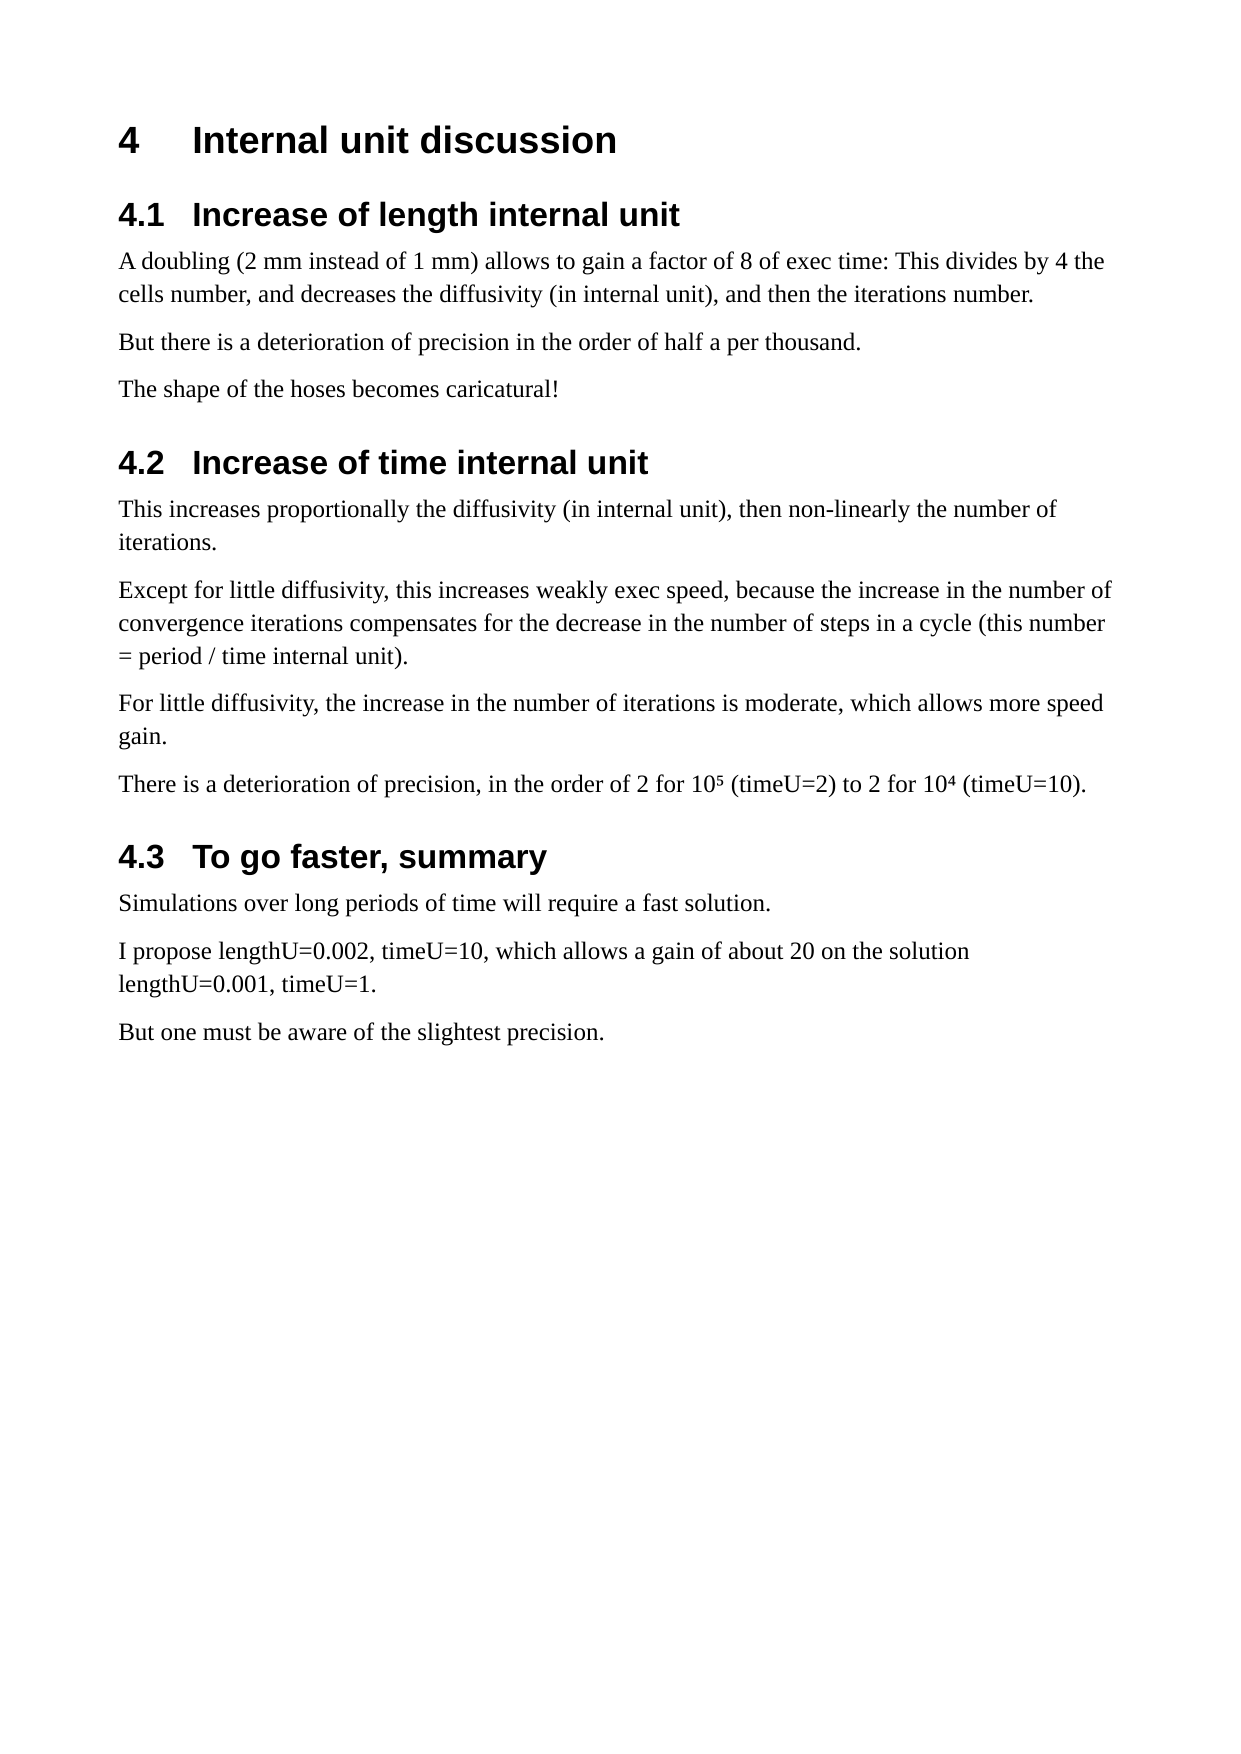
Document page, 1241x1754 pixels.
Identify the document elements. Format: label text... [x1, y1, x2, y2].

text I propose lengthU=0.002, timeU=10, which allows a gain of about 20 on the solution lengthU=0.001, timeU=1. [118, 936, 1122, 998]
text Except for little diffusivity, this increases weakly exec speed, because the increase in the number of convergence iterations compensates for the decrease in the number of steps in a cycle (this number = period / time internal unit). [118, 575, 1122, 669]
text There is a deterioration of precision, in the order of 2 for 10⁵ (timeU=2) to 2 for 10⁴ (timeU=10). [118, 769, 1122, 798]
subtitle To go faster, summary [118, 837, 1122, 876]
text But one must be aware of the slightest precision. [118, 1017, 1122, 1046]
text But there is a deterioration of precision in the order of half a per thousand. [118, 327, 1122, 356]
subtitle Increase of time internal unit [118, 443, 1122, 482]
text This increases proportionally the diffusivity (in internal unit), then non-linearly the number of iterations. [118, 494, 1122, 556]
text A doubling (2 mm instead of 1 mm) allows to gain a factor of 8 of exec time: This divides by 4 the cells number, and decreases the diffusivity (in internal unit), and then the iterations number. [118, 246, 1122, 308]
text The shape of the hoses becomes caricatural! [118, 374, 1122, 403]
subtitle Increase of length internal unit [118, 195, 1122, 234]
text For little diffusivity, the increase in the number of iterations is moderate, which allows more speed gain. [118, 688, 1122, 750]
text Simulations over long periods of time will require a fast solution. [118, 888, 1122, 917]
subtitle Internal unit discussion [118, 118, 1122, 162]
